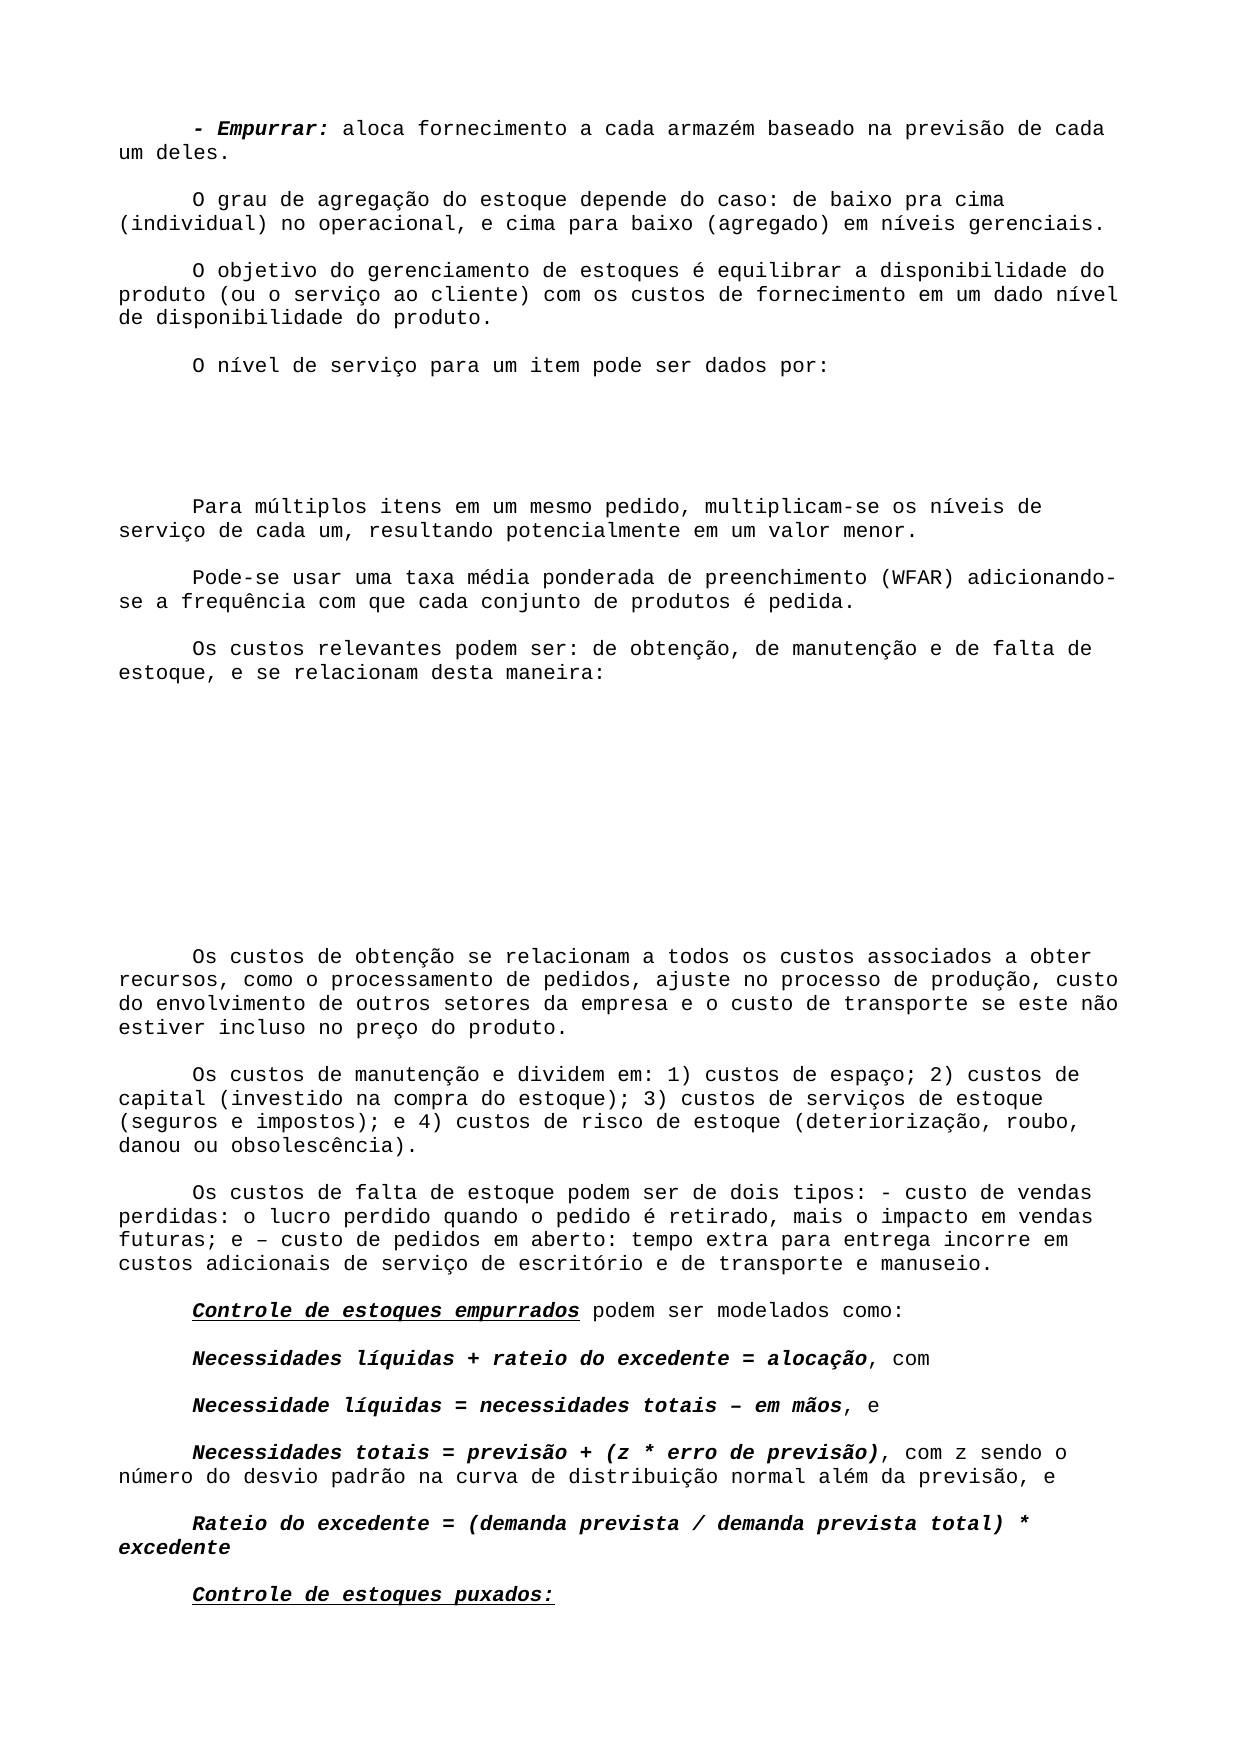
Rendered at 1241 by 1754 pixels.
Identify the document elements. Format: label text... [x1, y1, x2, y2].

text Os custos de obtenção se relacionam a todos os custos associados a obter recursos, como o processamento de pedidos, ajuste no processo de produção, custo do envolvimento de outros setores da empresa e o custo de transporte se este não estiver incluso no preço do produto. [118, 946, 1122, 1040]
text Os custos de falta de estoque podem ser de dois tipos: - custo de vendas perdidas: o lucro perdido quando o pedido é retirado, mais o impacto em vendas futuras; e – custo de pedidos em aberto: tempo extra para entrega incorre em custos adicionais de serviço de escritório e de transporte e manuseio. [118, 1182, 1122, 1277]
text Pode-se usar uma taxa média ponderada de preenchimento (WFAR) adicionando-se a frequência com que cada conjunto de produtos é pedida. [118, 567, 1122, 615]
text Necessidade líquidas = necessidades totais – em mãos, e [118, 1395, 1122, 1419]
text Necessidades totais = previsão + (z * erro de previsão), com z sendo o número do desvio padrão na curva de distribuição normal além da previsão, e [118, 1442, 1122, 1489]
text O nível de serviço para um item pode ser dados por: [118, 354, 1122, 378]
text Controle de estoques puxados: [118, 1584, 1122, 1608]
text O grau de agregação do estoque depende do caso: de baixo pra cima (individual) no operacional, e cima para baixo (agregado) em níveis gerenciais. [118, 189, 1122, 236]
text Necessidades líquidas + rateio do excedente = alocação, com [118, 1348, 1122, 1371]
text Para múltiplos itens em um mesmo pedido, multiplicam-se os níveis de serviço de cada um, resultando potencialmente em um valor menor. [118, 496, 1122, 544]
text Controle de estoques empurrados podem ser modelados como: [118, 1300, 1122, 1324]
text - Empurrar: aloca fornecimento a cada armazém baseado na previsão de cada um deles. [118, 118, 1122, 165]
text O objetivo do gerenciamento de estoques é equilibrar a disponibilidade do produto (ou o serviço ao cliente) com os custos de fornecimento em um dado nível de disponibilidade do produto. [118, 260, 1122, 331]
text Os custos de manutenção e dividem em: 1) custos de espaço; 2) custos de capital (investido na compra do estoque); 3) custos de serviços de estoque (seguros e impostos); e 4) custos de risco de estoque (deteriorização, roubo, danou ou obsolescência). [118, 1064, 1122, 1158]
text Os custos relevantes podem ser: de obtenção, de manutenção e de falta de estoque, e se relacionam desta maneira: [118, 638, 1122, 686]
text Rateio do excedente = (demanda prevista / demanda prevista total) * excedente [118, 1513, 1122, 1561]
